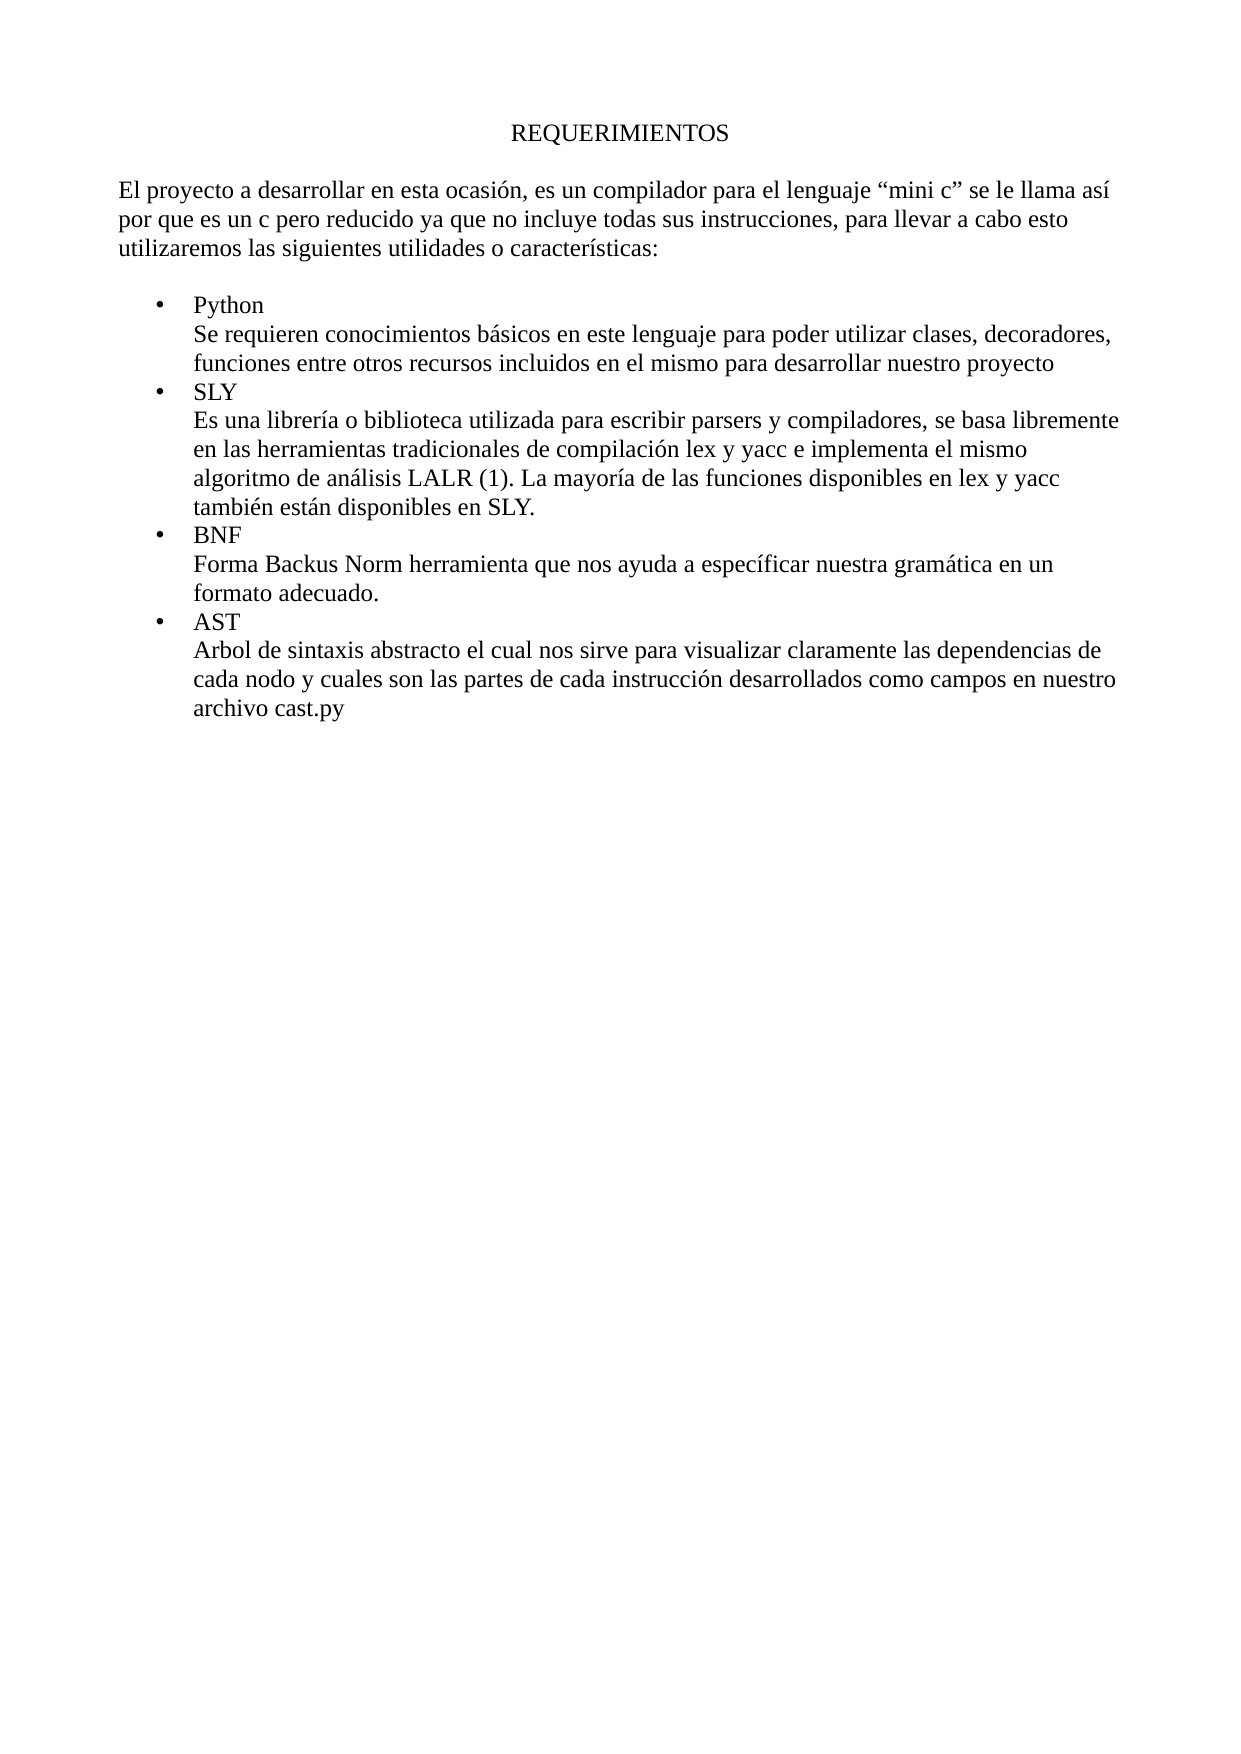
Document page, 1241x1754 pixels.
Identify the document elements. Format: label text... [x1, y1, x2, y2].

list AST [156, 607, 1122, 636]
list Es una librería o biblioteca utilizada para escribir parsers y compiladores, se basa libremente en las herramientas tradicionales de compilación lex y yacc e implementa el mismo algoritmo de análisis LALR (1). La mayoría de las funciones disponibles en lex y yacc también están disponibles en SLY. [156, 406, 1122, 521]
list BNF [156, 521, 1122, 549]
list SLY [156, 377, 1122, 406]
list Se requieren conocimientos básicos en este lenguaje para poder utilizar clases, decoradores, funciones entre otros recursos incluidos en el mismo para desarrollar nuestro proyecto [156, 319, 1122, 377]
list Forma Backus Norm herramienta que nos ayuda a específicar nuestra gramática en un formato adecuado. [156, 549, 1122, 607]
text El proyecto a desarrollar en esta ocasión, es un compilador para el lenguaje “mini c” se le llama así por que es un c pero reducido ya que no incluye todas sus instrucciones, para llevar a cabo esto utilizaremos las siguientes utilidades o características: [118, 176, 1122, 262]
text REQUERIMIENTOS [118, 118, 1122, 147]
list Python [156, 291, 1122, 319]
list Arbol de sintaxis abstracto el cual nos sirve para visualizar claramente las dependencias de cada nodo y cuales son las partes de cada instrucción desarrollados como campos en nuestro archivo cast.py [156, 636, 1122, 722]
